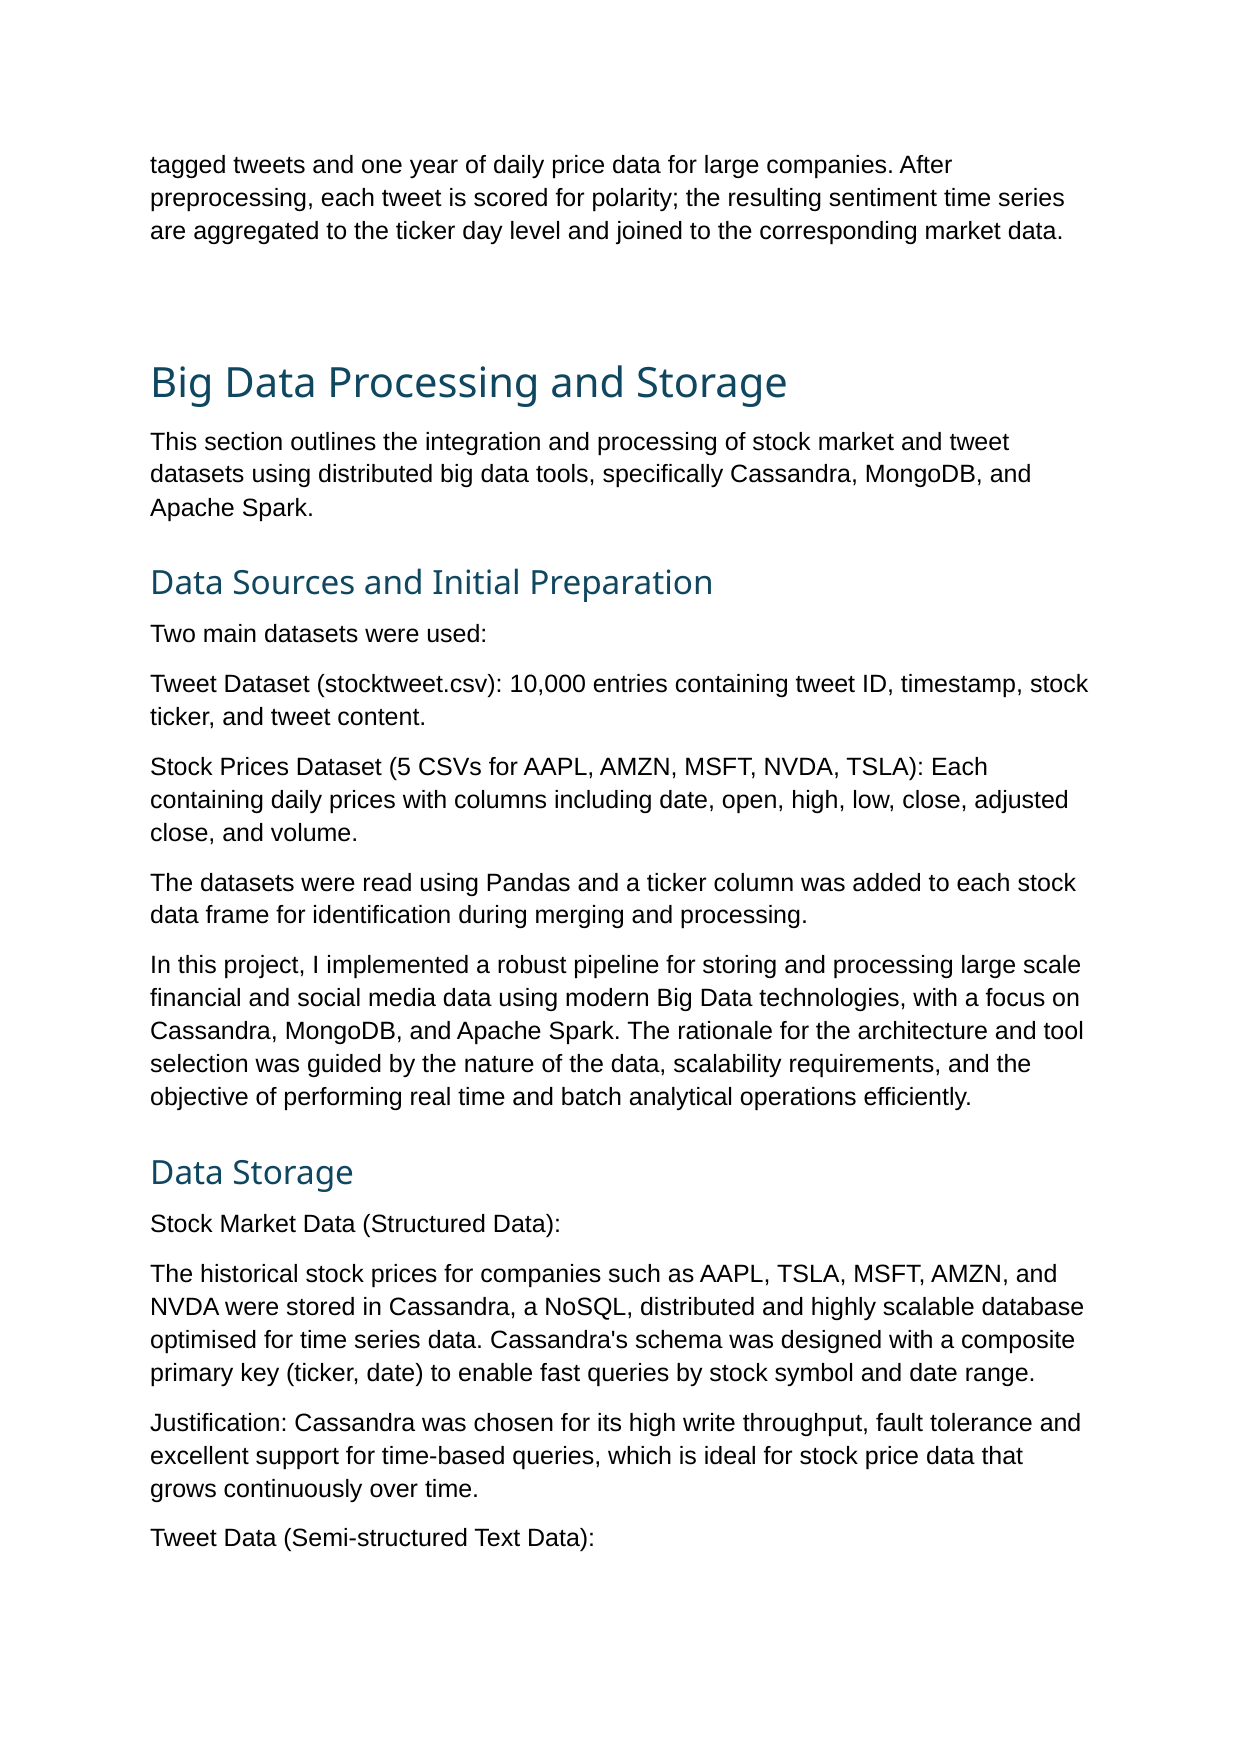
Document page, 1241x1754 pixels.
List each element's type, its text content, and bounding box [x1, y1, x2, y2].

text Tweet Dataset (stocktweet.csv): 10,000 entries containing tweet ID, timestamp, stock ticker, and tweet content. [150, 669, 1090, 731]
text Stock Market Data (Structured Data): [150, 1209, 1090, 1238]
text Stock Prices Dataset (5 CSVs for AAPL, AMZN, MSFT, NVDA, TSLA): Each containing daily prices with columns including date, open, high, low, close, adjusted close, and volume. [150, 752, 1090, 847]
subtitle Data Storage [150, 1149, 1090, 1194]
text Justification: Cassandra was chosen for its high write throughput, fault tolerance and excellent support for time-based queries, which is ideal for stock price data that grows continuously over time. [150, 1408, 1090, 1502]
text The historical stock prices for companies such as AAPL, TSLA, MSFT, AMZN, and NVDA were stored in Cassandra, a NoSQL, distributed and highly scalable database optimised for time series data. Cassandra's schema was designed with a composite primary key (ticker, date) to enable fast queries by stock symbol and date range. [150, 1259, 1090, 1387]
text Tweet Data (Semi-structured Text Data): [150, 1523, 1090, 1552]
subtitle Data Sources and Initial Preparation [150, 559, 1090, 604]
text The datasets were read using Pandas and a ticker column was added to each stock data frame for identification during merging and processing. [150, 867, 1090, 929]
text In this project, I implemented a robust pipeline for storing and processing large scale financial and social media data using modern Big Data technologies, with a focus on Cassandra, MongoDB, and Apache Spark. The rationale for the architecture and tool selection was guided by the nature of the data, scalability requirements, and the objective of performing real time and batch analytical operations efficiently. [150, 950, 1090, 1111]
text Two main datasets were used: [150, 619, 1090, 648]
subtitle Big Data Processing and Storage [150, 353, 1090, 410]
text This section outlines the integration and processing of stock market and tweet datasets using distributed big data tools, specifically Cassandra, MongoDB, and Apache Spark. [150, 426, 1090, 521]
text tagged tweets and one year of daily price data for large companies. After preprocessing, each tweet is scored for polarity; the resulting sentiment time series are aggregated to the ticker day level and joined to the corresponding market data. [150, 150, 1090, 245]
